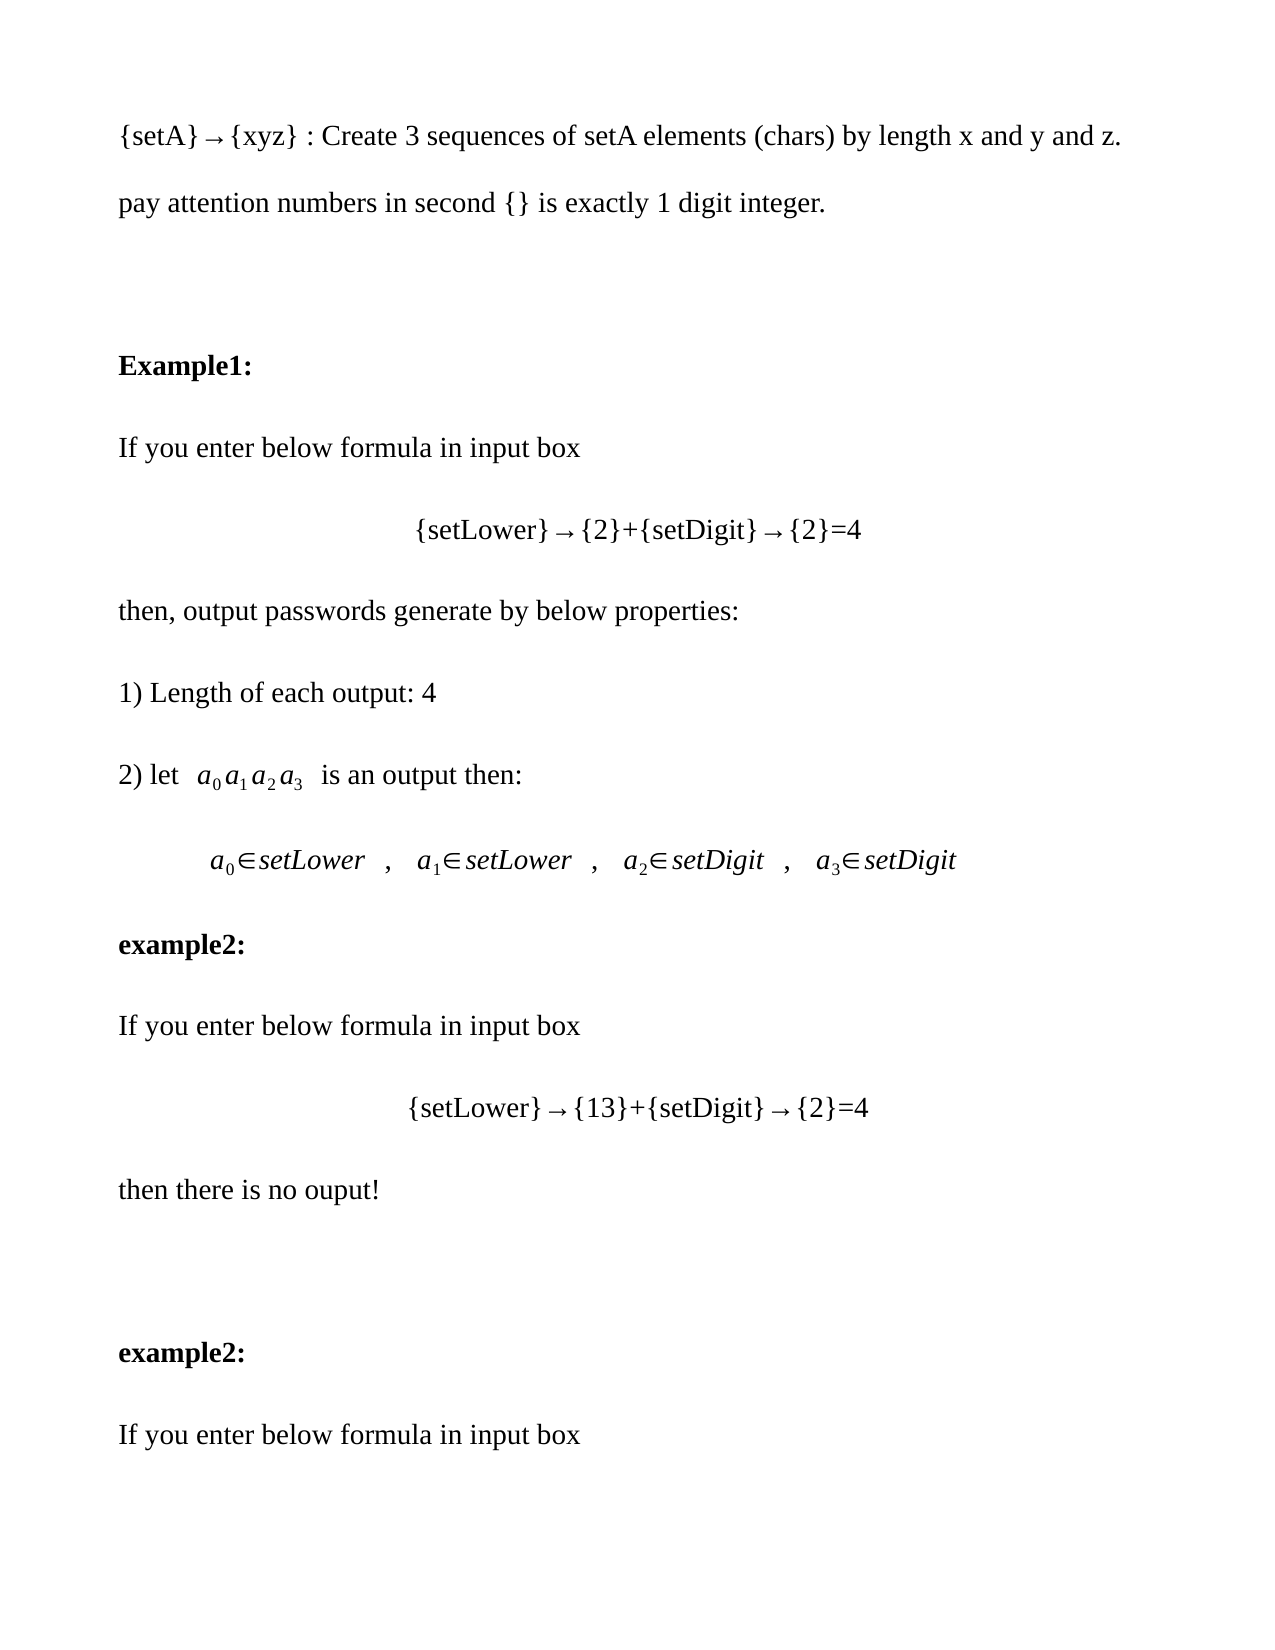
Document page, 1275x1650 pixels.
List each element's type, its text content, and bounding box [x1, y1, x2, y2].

text {setA}→{xyz} : Create 3 sequences of setA elements (chars) by length x and y and z. pay attention numbers in second {} is exactly 1 digit integer. [118, 118, 1157, 219]
text If you enter below formula in input box [118, 1008, 1157, 1042]
text example2: [118, 1335, 1157, 1369]
text If you enter below formula in input box [118, 430, 1157, 464]
text , , , [118, 842, 1157, 879]
text If you enter below formula in input box [118, 1417, 1157, 1450]
text 1) Length of each output: 4 [118, 675, 1157, 709]
text {setLower}→{13}+{setDigit}→{2}=4 [118, 1090, 1157, 1124]
text then there is no ouput! [118, 1172, 1157, 1205]
text {setLower}→{2}+{setDigit}→{2}=4 [118, 512, 1157, 545]
text then, output passwords generate by below properties: [118, 593, 1157, 627]
text 2) letis an output then: [118, 757, 1157, 794]
text Example1: [118, 348, 1157, 382]
text example2: [118, 927, 1157, 960]
